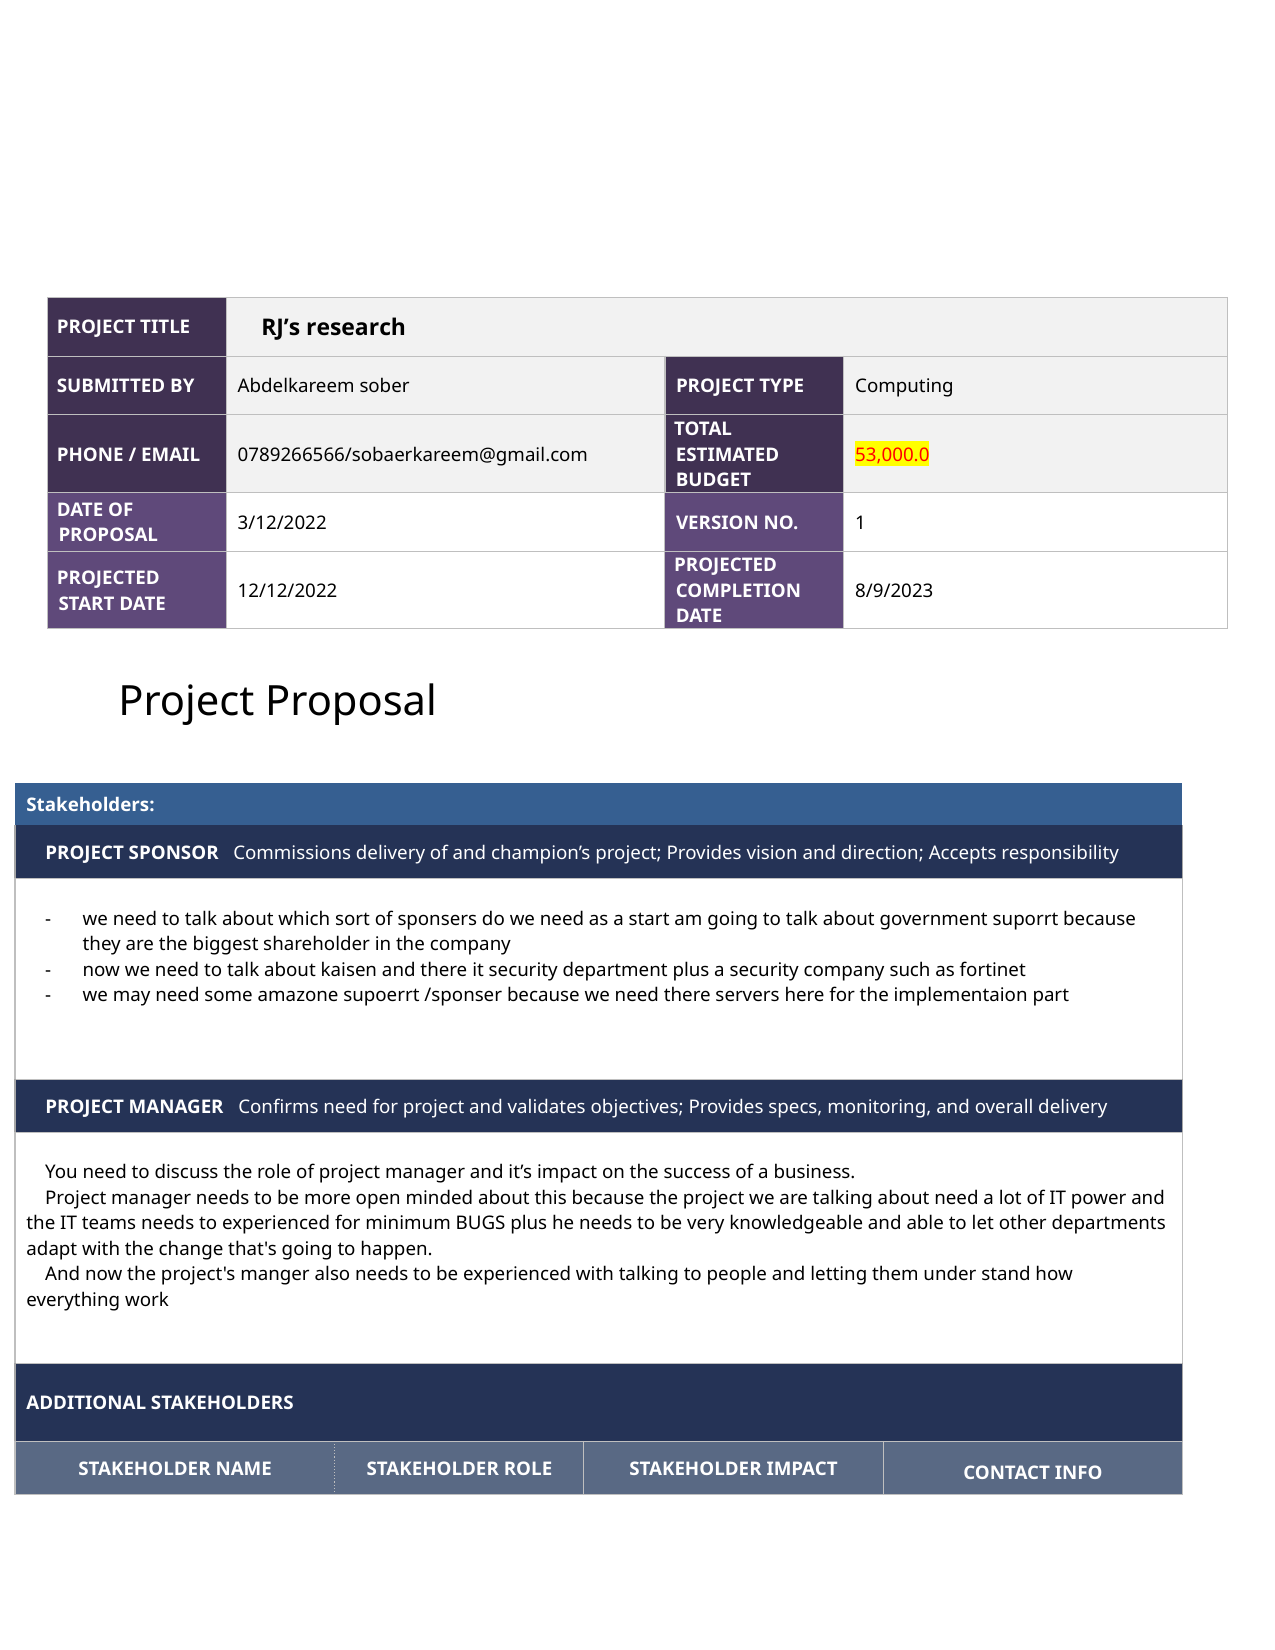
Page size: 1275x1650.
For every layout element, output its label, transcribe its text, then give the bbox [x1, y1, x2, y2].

table_cell Computing [844, 357, 1227, 414]
table_cell 0789266566/sobaerkareem@gmail.com [227, 415, 664, 492]
table_cell You need to discuss the role of project manager and it’s impact on the success of a business. Project manager needs to be more open minded about this because the project we are talking about need a lot of IT power and the IT teams needs to experienced for minimum BUGS plus he needs to be very knowledgeable and able to let other departments adapt with the change that's going to happen. And now the project's manger also needs to be experienced with talking to people and letting them under stand how everything work [16, 1133, 1182, 1363]
table_cell Stakeholders: [15, 783, 1182, 825]
table_cell 12/12/2022 [227, 552, 664, 628]
table_cell CONTACT INFO [884, 1442, 1182, 1494]
table_cell TOTAL ESTIMATED BUDGET [666, 415, 843, 492]
table_cell STAKEHOLDER NAME [16, 1442, 335, 1494]
table_cell PROJECT TYPE [666, 357, 843, 414]
table_cell STAKEHOLDER IMPACT [584, 1442, 883, 1494]
table_cell PROJECT SPONSOR Commissions delivery of and champion’s project; Provides vision and direction; Accepts responsibility [16, 825, 1182, 878]
table_cell 8/9/2023 [844, 552, 1227, 628]
table_header RJ’s research [227, 298, 1227, 356]
table_cell PROJECT MANAGER Confirms need for project and validates objectives; Provides specs, monitoring, and overall delivery [16, 1080, 1182, 1132]
table_cell Abdelkareem sober [227, 357, 664, 414]
table_header [883, 740, 1182, 783]
table_cell STAKEHOLDER ROLE [335, 1442, 583, 1494]
table_cell DATE OF PROPOSAL [48, 493, 226, 551]
table_cell PROJECTED START DATE [48, 552, 226, 628]
subtitle Project Proposal [118, 671, 1157, 728]
table_header PROJECT TITLE [48, 298, 226, 356]
table_cell PROJECTED COMPLETION DATE [665, 552, 843, 628]
table_cell VERSION NO. [665, 493, 843, 551]
table_cell 1 [844, 493, 1227, 551]
table_cell PHONE / EMAIL [48, 415, 226, 492]
table_cell ADDITIONAL STAKEHOLDERS [16, 1364, 1182, 1441]
table_cell SUBMITTED BY [48, 357, 226, 414]
table_cell we need to talk about which sort of sponsers do we need as a start am going to talk about government suporrt because they are the biggest shareholder in the company now we need to talk about kaisen and there it security department plus a security company such as fortinet we may need some amazone supoerrt /sponser because we need there servers here for the implementaion part [16, 879, 1182, 1079]
table_cell 53,000.0 [844, 415, 1227, 492]
table_header [15, 740, 883, 783]
table_cell 3/12/2022 [227, 493, 664, 551]
